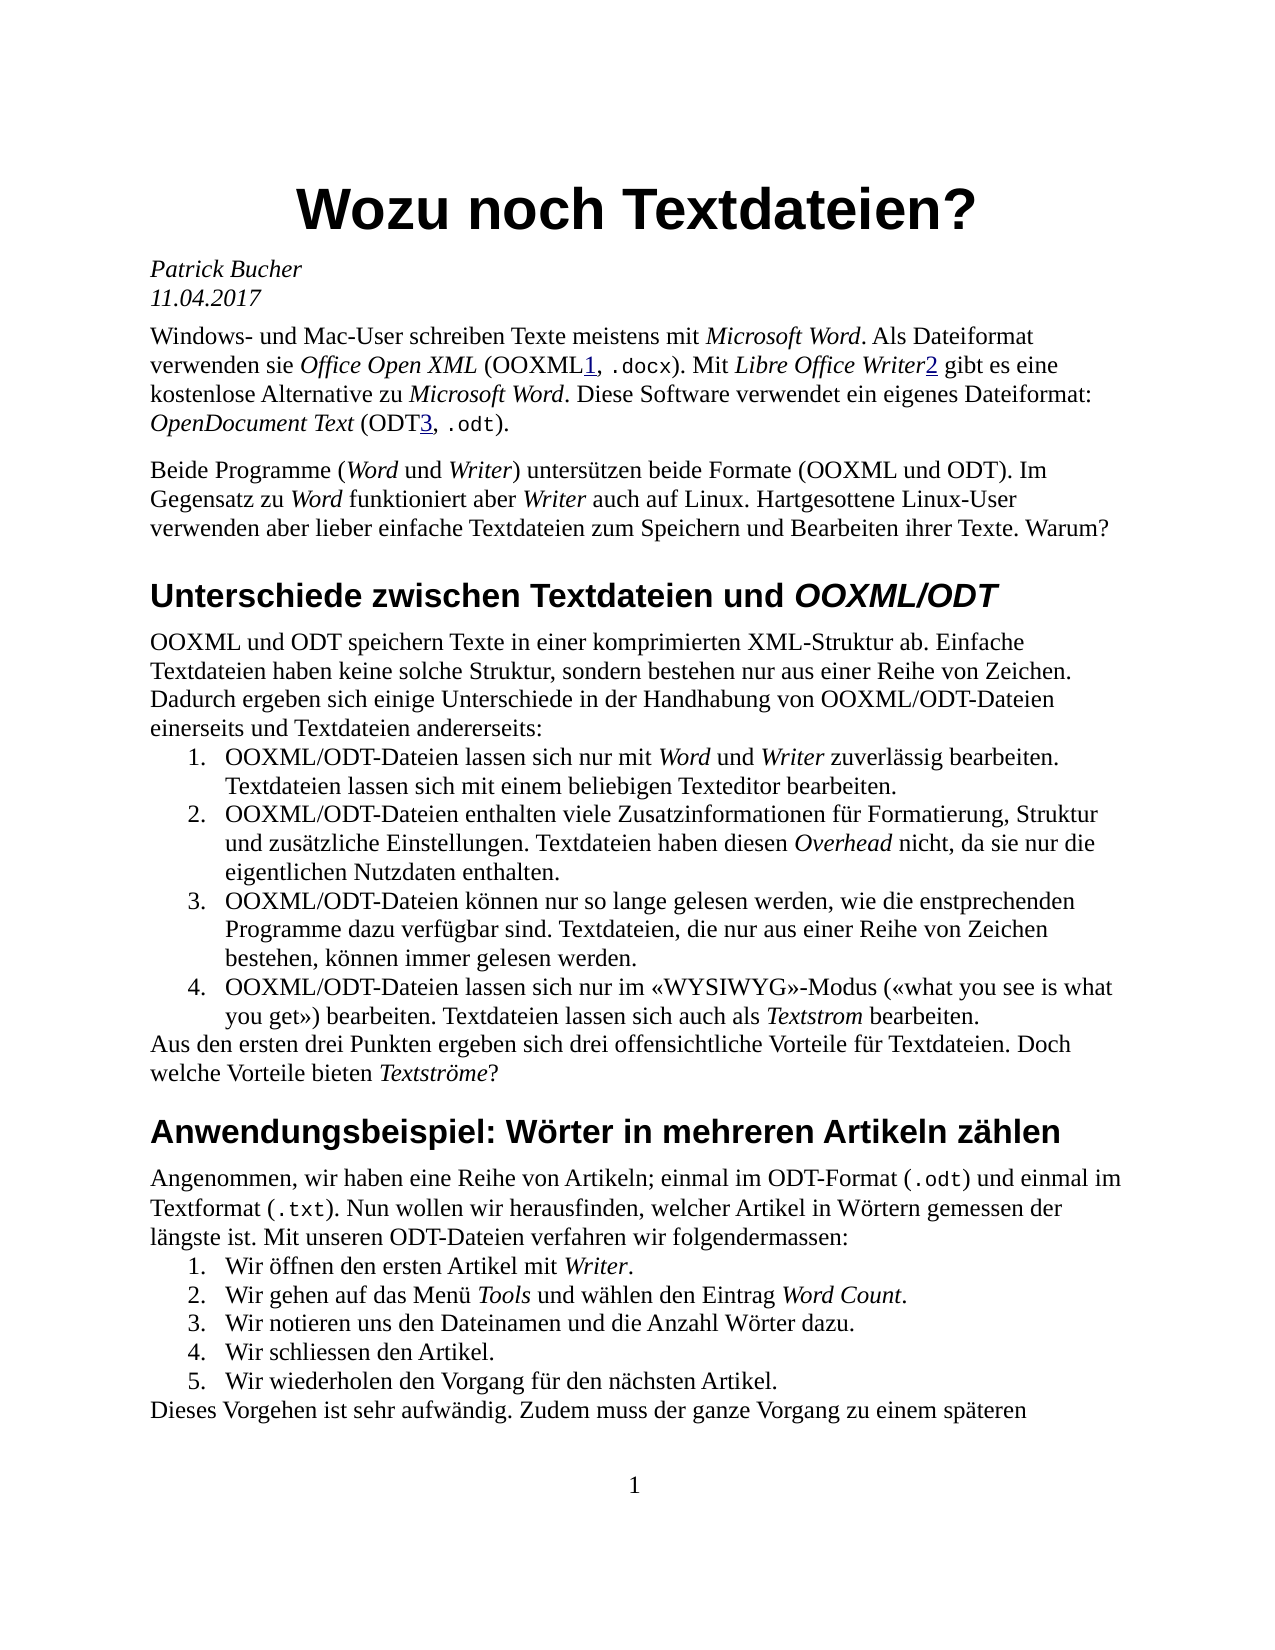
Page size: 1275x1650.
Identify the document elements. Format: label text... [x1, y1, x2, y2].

list Wir schliessen den Artikel. [187, 1337, 1125, 1366]
text OOXML und ODT speichern Texte in einer komprimierten XML-Struktur ab. Einfache Textdateien haben keine solche Struktur, sondern bestehen nur aus einer Reihe von Zeichen. Dadurch ergeben sich einige Unterschiede in der Handhabung von OOXML/ODT-Dateien einerseits und Textdateien andererseits: [150, 627, 1125, 742]
text Angenommen, wir haben eine Reihe von Artikeln; einmal im ODT-Format (.odt) und einmal im Textformat (.txt). Nun wollen wir herausfinden, welcher Artikel in Wörtern gemessen der längste ist. Mit unseren ODT-Dateien verfahren wir folgendermassen: [150, 1163, 1125, 1251]
list Wir notieren uns den Dateinamen und die Anzahl Wörter dazu. [187, 1308, 1125, 1337]
list OOXML/ODT-Dateien lassen sich nur mit Word und Writer zuverlässig bearbeiten. Textdateien lassen sich mit einem beliebigen Texteditor bearbeiten. [187, 742, 1125, 799]
list OOXML/ODT-Dateien enthalten viele Zusatzinformationen für Formatierung, Struktur und zusätzliche Einstellungen. Textdateien haben diesen Overhead nicht, da sie nur die eigentlichen Nutzdaten enthalten. [187, 799, 1125, 886]
list OOXML/ODT-Dateien lassen sich nur im «WYSIWYG»-Modus («what you see is what you get») bearbeiten. Textdateien lassen sich auch als Textstrom bearbeiten. [187, 972, 1125, 1029]
subtitle Unterschiede zwischen Textdateien und OOXML/ODT [150, 576, 1125, 614]
text 11.04.2017 [150, 283, 1125, 312]
list OOXML/ODT-Dateien können nur so lange gelesen werden, wie die enstprechenden Programme dazu verfügbar sind. Textdateien, die nur aus einer Reihe von Zeichen bestehen, können immer gelesen werden. [187, 886, 1125, 972]
text Windows- und Mac-User schreiben Texte meistens mit Microsoft Word. Als Dateiformat verwenden sie Office Open XML (OOXML1, .docx). Mit Libre Office Writer2 gibt es eine kostenlose Alternative zu Microsoft Word. Diese Software verwendet ein eigenes Dateiformat: OpenDocument Text (ODT3, .odt). [150, 321, 1125, 438]
text Aus den ersten drei Punkten ergeben sich drei offensichtliche Vorteile für Textdateien. Doch welche Vorteile bieten Textströme? [150, 1029, 1125, 1087]
subtitle Anwendungsbeispiel: Wörter in mehreren Artikeln zählen [150, 1112, 1125, 1151]
text Dieses Vorgehen ist sehr aufwändig. Zudem muss der ganze Vorgang zu einem späteren [150, 1395, 1125, 1423]
list Wir gehen auf das Menü Tools und wählen den Eintrag Word Count. [187, 1280, 1125, 1308]
list Wir öffnen den ersten Artikel mit Writer. [187, 1251, 1125, 1280]
text Patrick Bucher [150, 254, 1125, 283]
list Wir wiederholen den Vorgang für den nächsten Artikel. [187, 1366, 1125, 1395]
text Beide Programme (Word und Writer) untersützen beide Formate (OOXML und ODT). Im Gegensatz zu Word funktioniert aber Writer auch auf Linux. Hartgesottene Linux-User verwenden aber lieber einfache Textdateien zum Speichern und Bearbeiten ihrer Texte. Warum? [150, 456, 1125, 542]
title Wozu noch Textdateien? [150, 175, 1125, 242]
